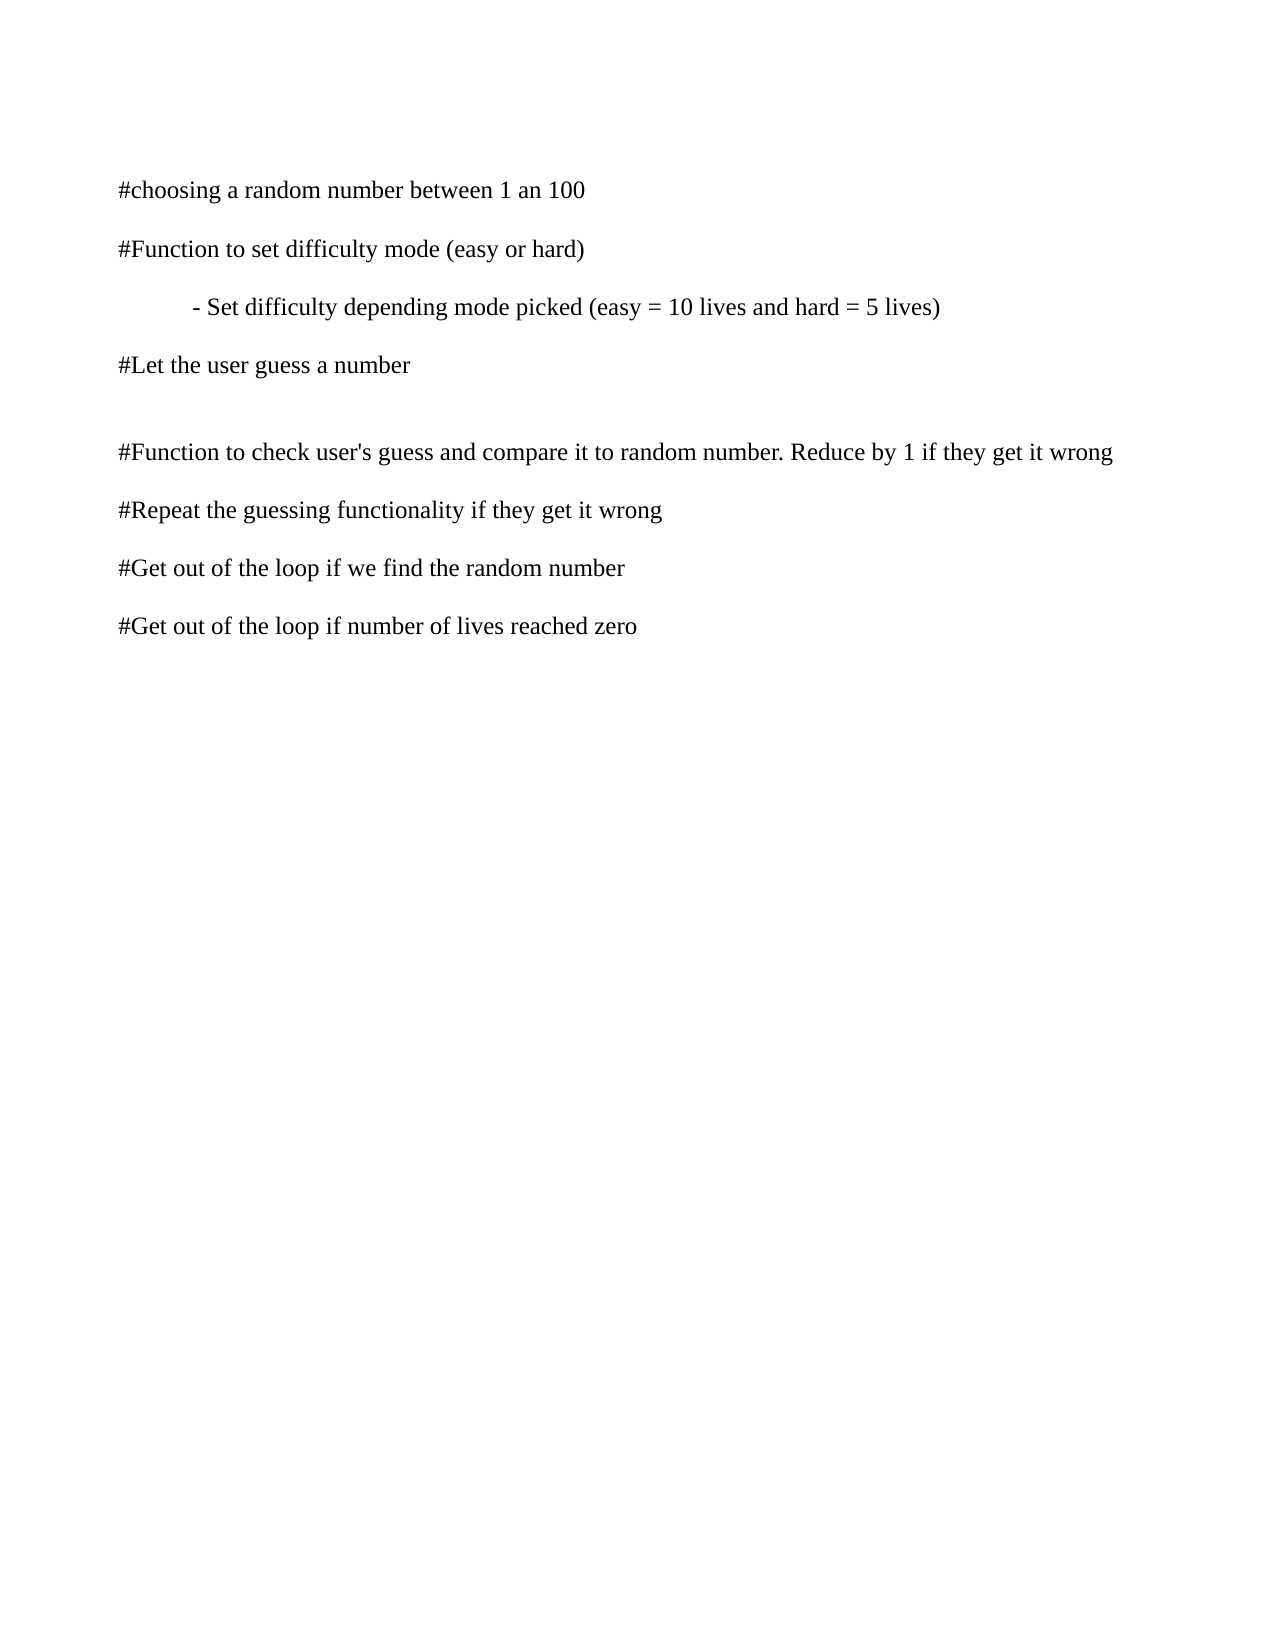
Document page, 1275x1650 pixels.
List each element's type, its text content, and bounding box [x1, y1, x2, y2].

text #Get out of the loop if number of lives reached zero [118, 611, 1157, 640]
text #Get out of the loop if we find the random number [118, 553, 1157, 582]
text #choosing a random number between 1 an 100 [118, 176, 1157, 204]
text #Repeat the guessing functionality if they get it wrong [118, 495, 1157, 523]
text #Let the user guess a number [118, 350, 1157, 379]
text #Function to set difficulty mode (easy or hard) [118, 234, 1157, 263]
text - Set difficulty depending mode picked (easy = 10 lives and hard = 5 lives) [118, 292, 1157, 321]
text #Function to check user's guess and compare it to random number. Reduce by 1 if they get it wrong [118, 437, 1157, 465]
